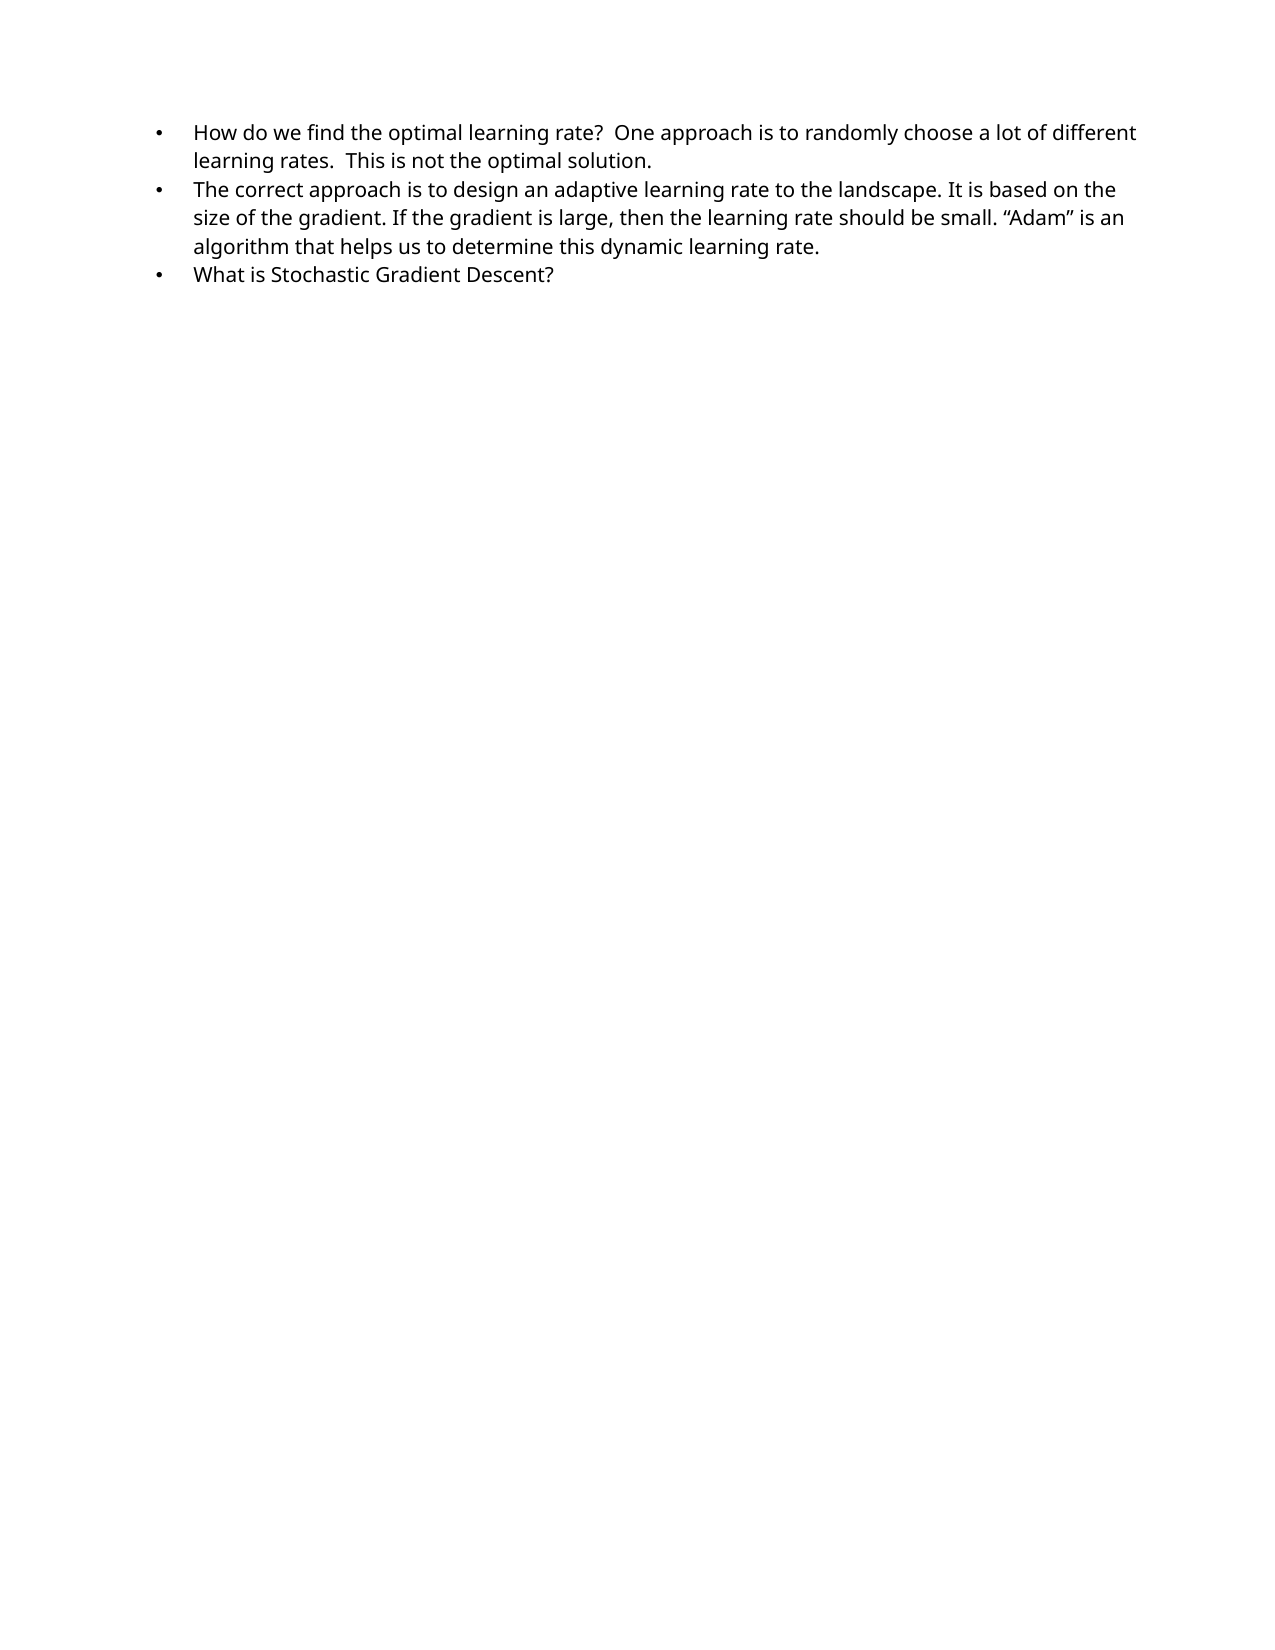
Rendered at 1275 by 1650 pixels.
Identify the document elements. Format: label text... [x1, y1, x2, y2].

list How do we find the optimal learning rate? One approach is to randomly choose a lot of different learning rates. This is not the optimal solution. [156, 118, 1157, 175]
list The correct approach is to design an adaptive learning rate to the landscape. It is based on the size of the gradient. If the gradient is large, then the learning rate should be small. “Adam” is an algorithm that helps us to determine this dynamic learning rate. [156, 175, 1157, 260]
list What is Stochastic Gradient Descent? [156, 260, 1157, 289]
